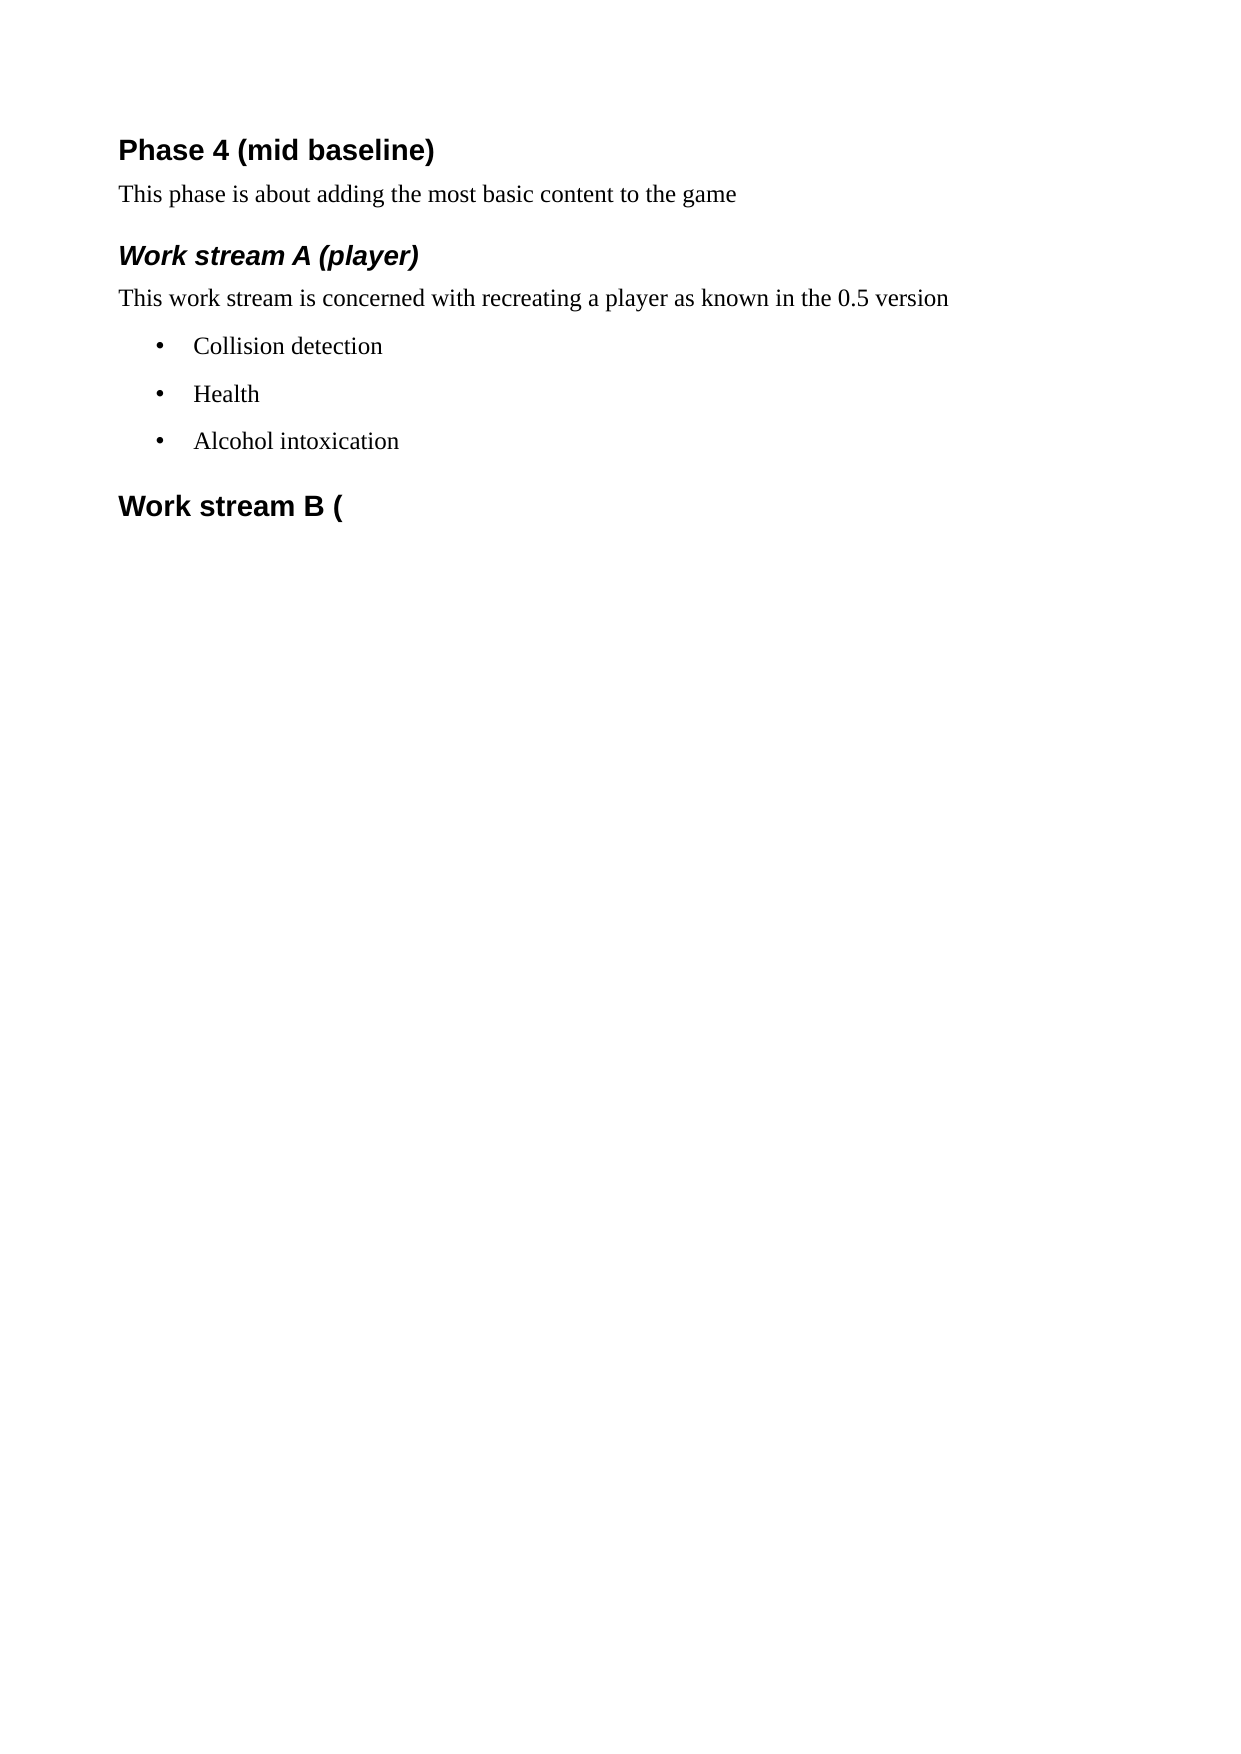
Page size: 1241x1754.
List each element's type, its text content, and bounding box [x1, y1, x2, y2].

text This phase is about adding the most basic content to the game [118, 179, 1122, 208]
list Collision detection [156, 331, 1122, 360]
list Health [156, 379, 1122, 407]
list Alcohol intoxication [156, 426, 1122, 455]
subtitle Phase 4 (mid baseline) [118, 133, 1122, 166]
subtitle Work stream B ( [118, 488, 1122, 522]
subtitle Work stream A (player) [118, 239, 1122, 271]
text This work stream is concerned with recreating a player as known in the 0.5 version [118, 283, 1122, 312]
